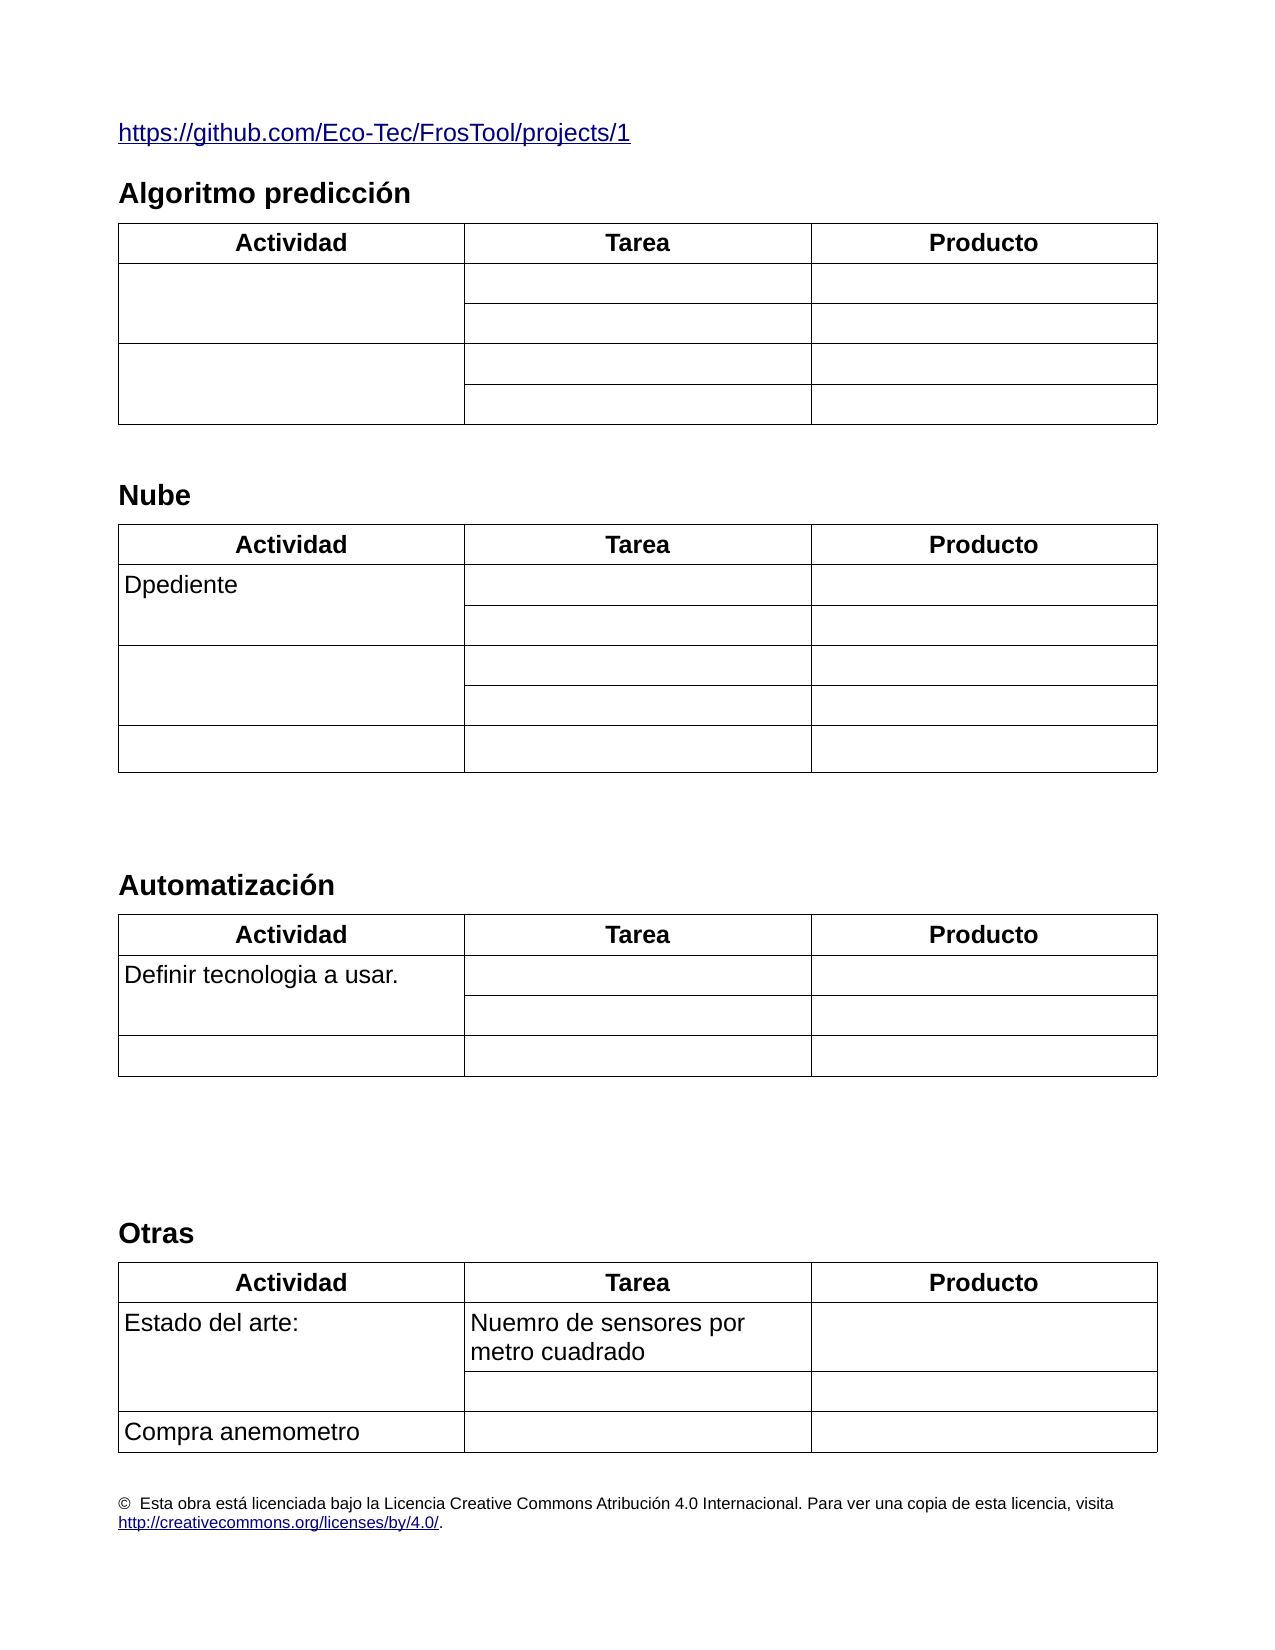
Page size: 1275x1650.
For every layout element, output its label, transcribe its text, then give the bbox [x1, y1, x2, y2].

table_header Actividad [119, 525, 464, 564]
table_cell Definir tecnologia a usar. [119, 956, 464, 1035]
table_cell [465, 344, 811, 384]
table_cell [465, 606, 811, 645]
table_cell [119, 726, 464, 772]
table_header Tarea [465, 224, 811, 263]
table_cell [812, 565, 1157, 604]
table_cell [812, 264, 1157, 303]
table_header Producto [812, 224, 1157, 263]
table_cell [465, 726, 811, 772]
table_cell [812, 996, 1157, 1035]
table_cell [465, 646, 811, 685]
table_cell [812, 686, 1157, 725]
table_cell [465, 1372, 811, 1411]
subtitle Otras [118, 1216, 1157, 1249]
table_header Actividad [119, 915, 464, 954]
table_cell [465, 956, 811, 995]
table_header Tarea [465, 525, 811, 564]
table_header Actividad [119, 224, 464, 263]
table_cell [812, 1412, 1157, 1452]
table_cell Nuemro de sensores por metro cuadrado [465, 1303, 811, 1371]
table_header Producto [812, 915, 1157, 954]
subtitle Automatización [118, 868, 1157, 902]
table_cell [812, 344, 1157, 384]
table_cell [812, 304, 1157, 343]
table_cell [465, 996, 811, 1035]
table_cell [465, 1036, 811, 1076]
table_cell [119, 264, 464, 343]
table_header Actividad [119, 1263, 464, 1302]
table_header Tarea [465, 915, 811, 954]
subtitle Nube [118, 478, 1157, 511]
table_cell [465, 264, 811, 303]
table_cell [119, 646, 464, 725]
table_header Tarea [465, 1263, 811, 1302]
table_cell [119, 1036, 464, 1076]
table_cell [812, 1303, 1157, 1371]
table_cell [812, 726, 1157, 772]
table_cell [465, 686, 811, 725]
table_cell [812, 1036, 1157, 1076]
table_cell [465, 385, 811, 424]
table_cell [465, 304, 811, 343]
table_cell [812, 606, 1157, 645]
table_cell [812, 1372, 1157, 1411]
table_cell Estado del arte: [119, 1303, 464, 1411]
table_cell [465, 565, 811, 604]
table_cell [812, 646, 1157, 685]
table_header Producto [812, 1263, 1157, 1302]
table_header Producto [812, 525, 1157, 564]
table_cell [812, 956, 1157, 995]
table_cell [119, 344, 464, 424]
table_cell Compra anemometro [119, 1412, 464, 1452]
table_cell [465, 1412, 811, 1452]
table_cell Dpediente [119, 565, 464, 645]
table_cell [812, 385, 1157, 424]
subtitle Algoritmo predicción [118, 176, 1157, 210]
